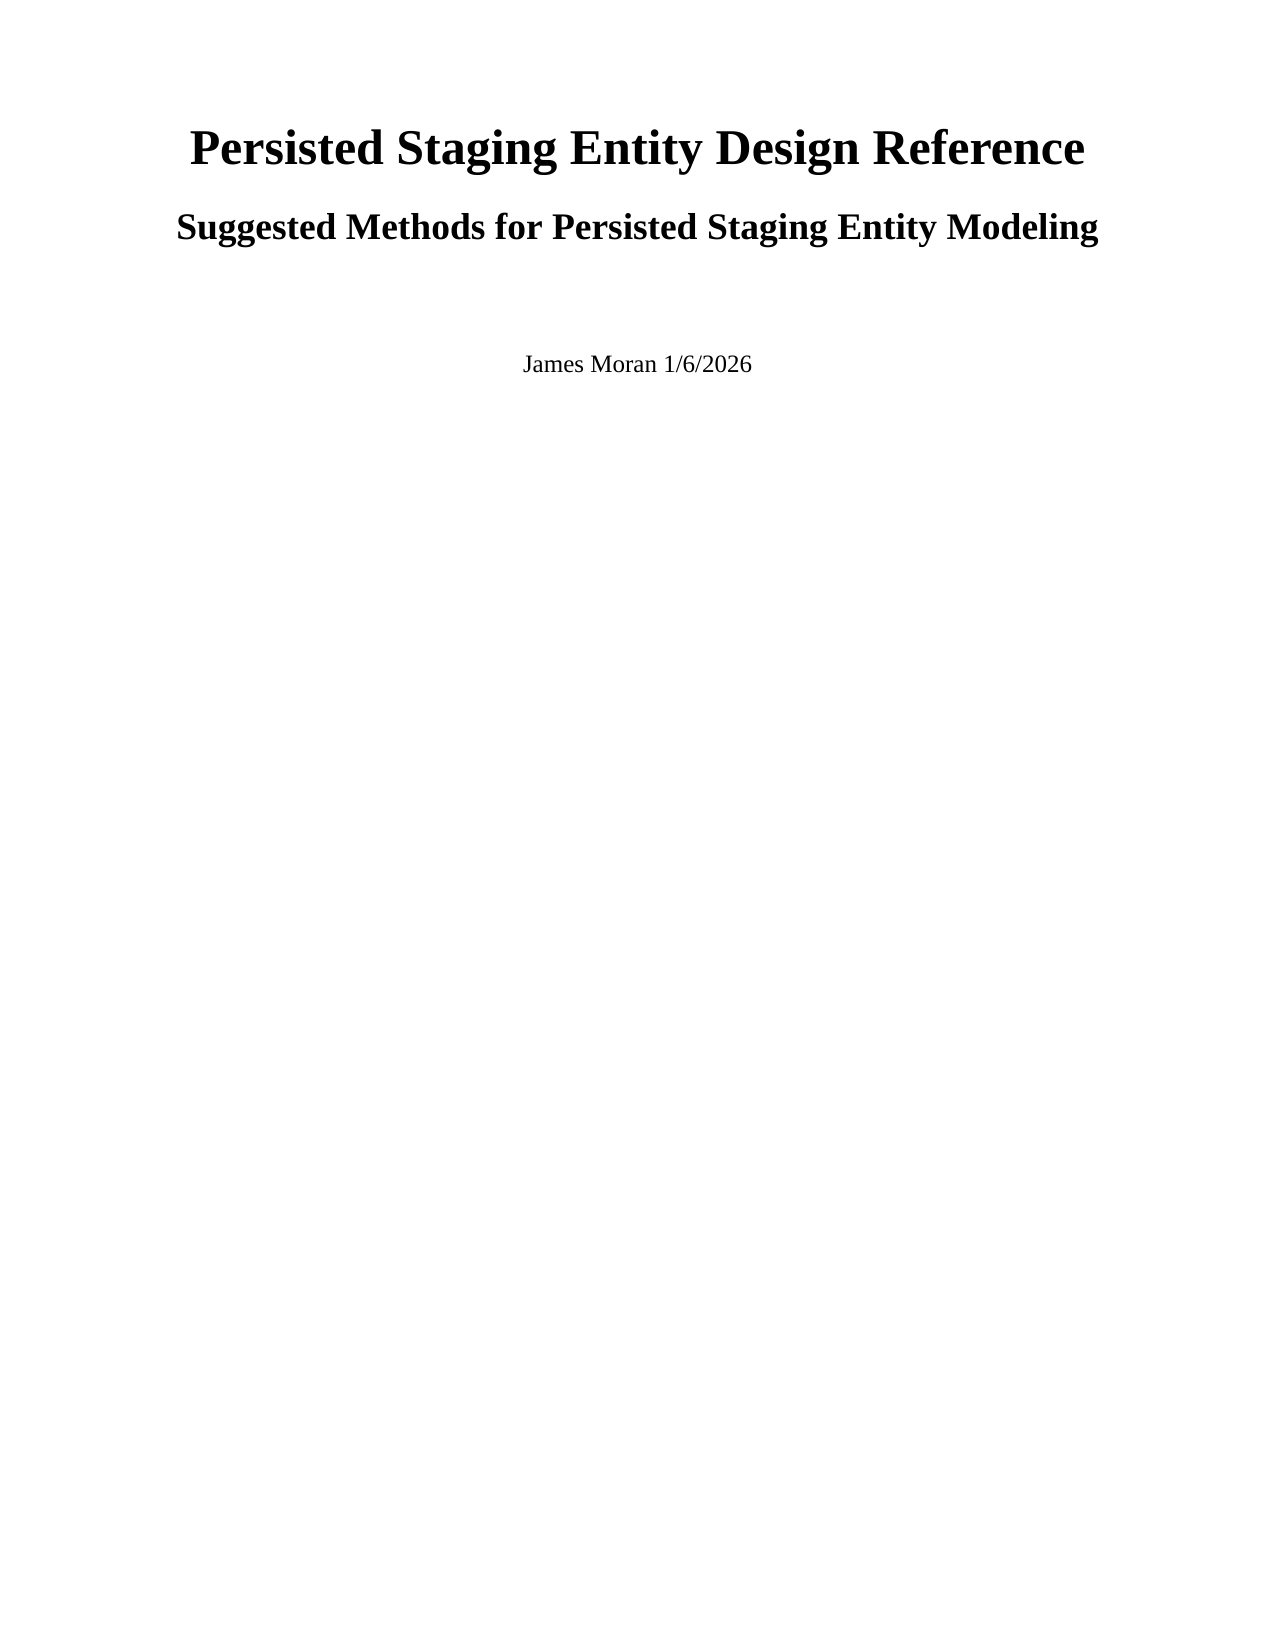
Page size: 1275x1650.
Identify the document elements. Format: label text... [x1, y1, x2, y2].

subtitle Suggested Methods for Persisted Staging Entity Modeling [118, 205, 1157, 248]
text James Moran 1/6/2026 [118, 349, 1157, 378]
subtitle Persisted Staging Entity Design Reference [118, 118, 1157, 176]
